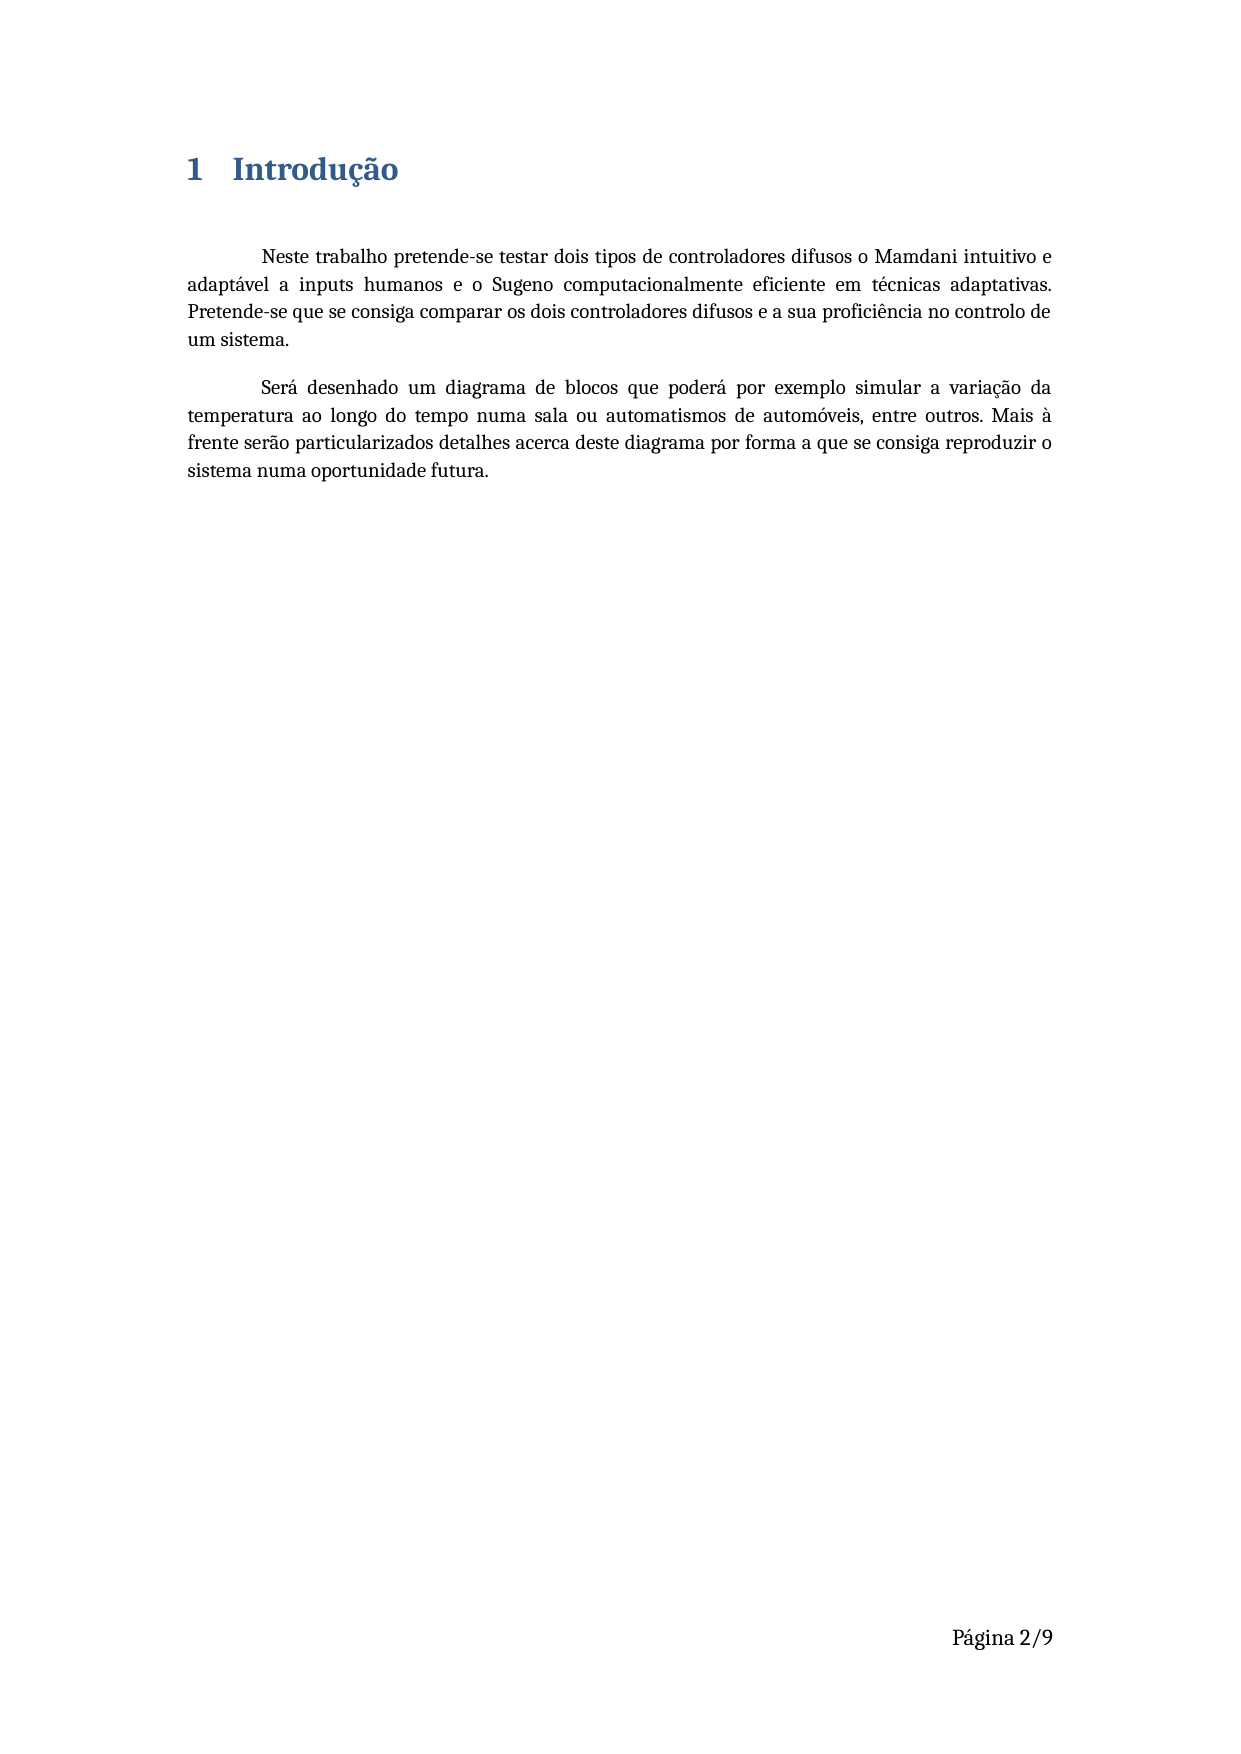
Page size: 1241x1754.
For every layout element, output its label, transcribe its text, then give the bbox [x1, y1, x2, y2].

subtitle Introdução [187, 150, 1053, 188]
text Neste trabalho pretende-se testar dois tipos de controladores difusos o Mamdani intuitivo e adaptável a inputs humanos e o Sugeno computacionalmente eficiente em técnicas adaptativas. Pretende-se que se consiga comparar os dois controladores difusos e a sua proficiência no controlo de um sistema. [187, 245, 1053, 352]
text Será desenhado um diagrama de blocos que poderá por exemplo simular a variação da temperatura ao longo do tempo numa sala ou automatismos de automóveis, entre outros. Mais à frente serão particularizados detalhes acerca deste diagrama por forma a que se consiga reproduzir o sistema numa oportunidade futura. [187, 376, 1053, 482]
